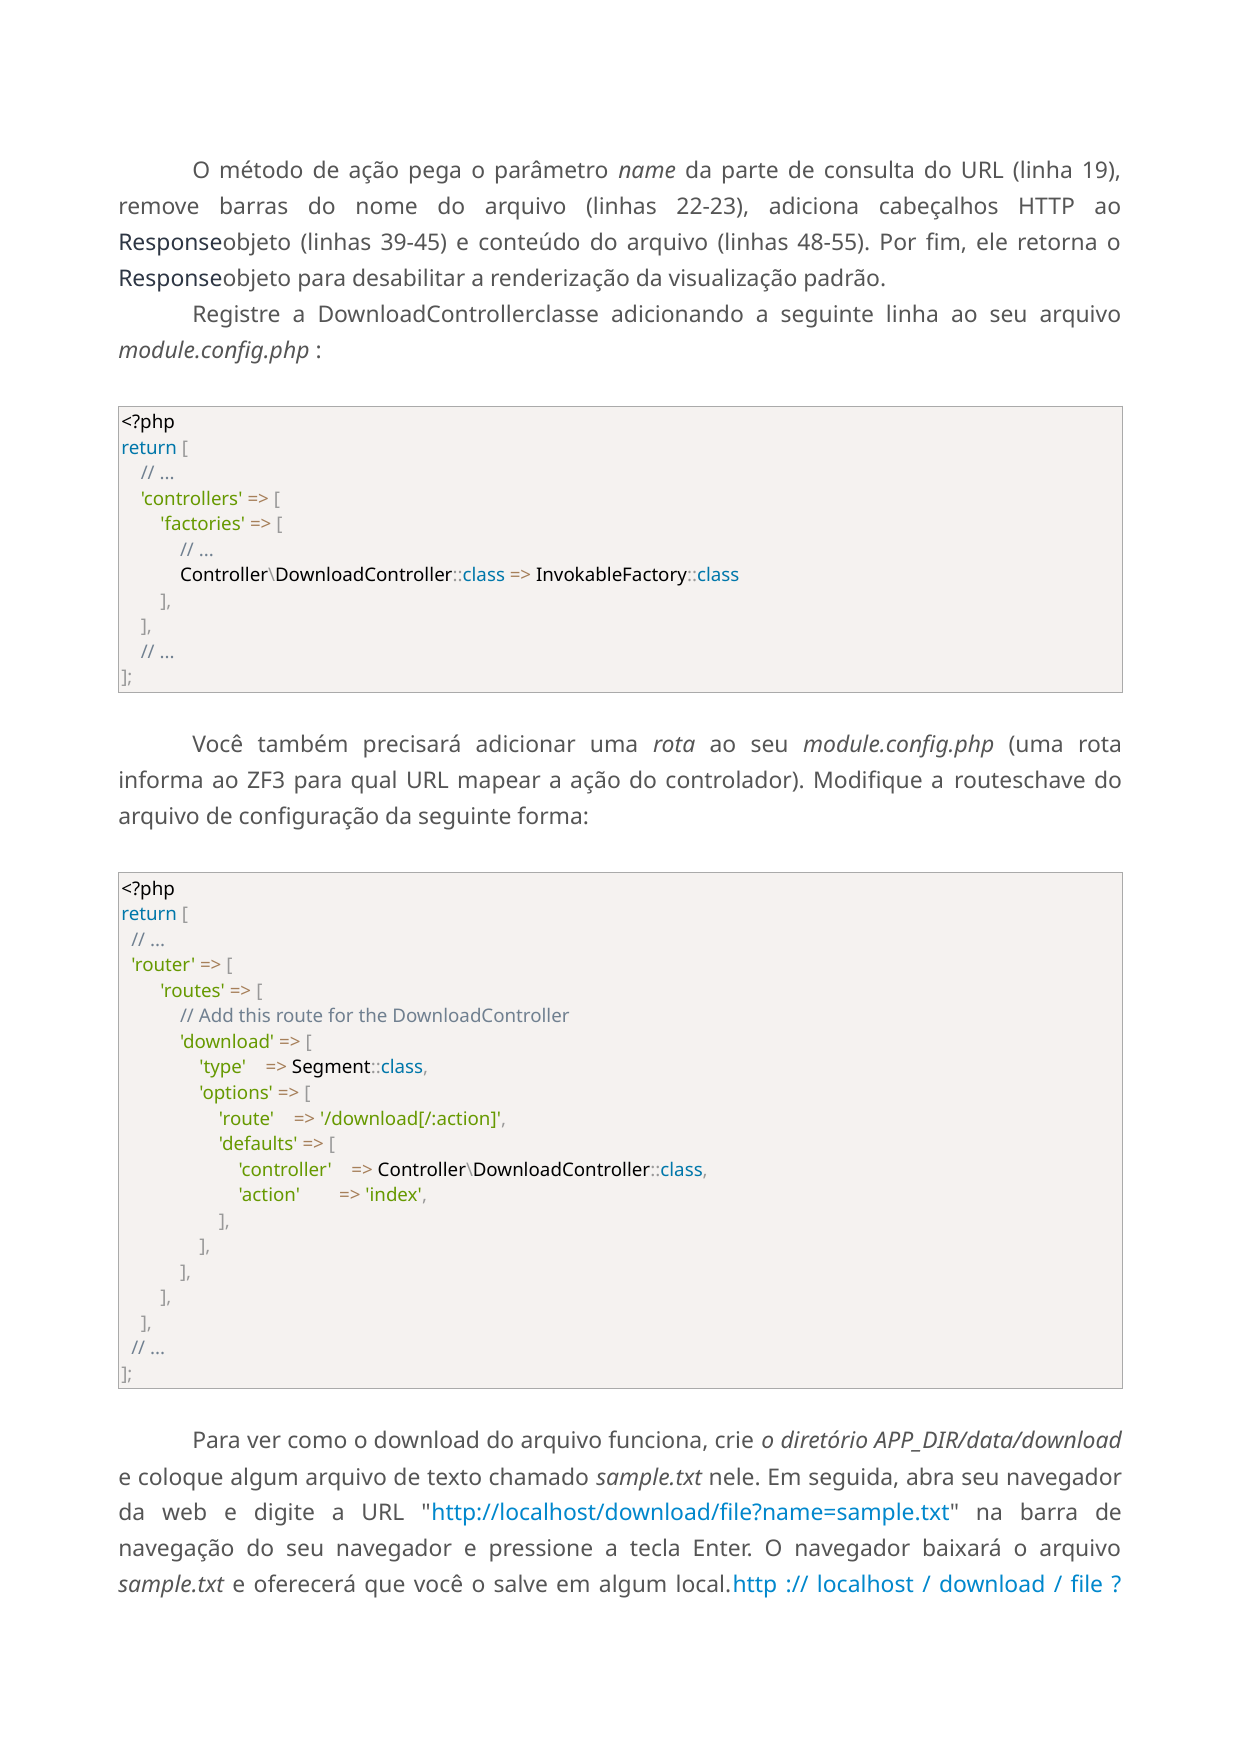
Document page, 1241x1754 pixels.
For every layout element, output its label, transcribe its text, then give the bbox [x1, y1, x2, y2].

text ], [119, 1280, 1122, 1306]
text ], [119, 1306, 1122, 1331]
text Para ver como o download do arquivo funciona, crie o diretório APP_DIR/data/download e coloque algum arquivo de texto chamado sample.txt nele. Em seguida, abra seu navegador da web e digite a URL "http://localhost/download/file?name=sample.txt" na barra de navegação do seu navegador e pressione a tecla Enter. O navegador baixará o arquivo sample.txt e oferecerá que você o salve em algum local.http :// localhost / download / file ? [118, 1424, 1122, 1599]
text Você também precisará adicionar uma rota ao seu module.config.php (uma rota informa ao ZF3 para qual URL mapear a ação do controlador). Modifique a routeschave do arquivo de configuração da seguinte forma: [118, 728, 1122, 831]
text ], [119, 1204, 1122, 1229]
text // ... [119, 533, 1122, 559]
text // Add this route for the DownloadController [119, 1000, 1122, 1025]
text 'options' => [ [119, 1076, 1122, 1102]
text 'controller' => Controller\DownloadController::class, [119, 1153, 1122, 1178]
text return [ [119, 898, 1122, 923]
text // ... [119, 923, 1122, 949]
text 'router' => [ [119, 949, 1122, 974]
text Registre a DownloadControllerclasse adicionando a seguinte linha ao seu arquivo module.config.php : [118, 298, 1122, 365]
text // ... [119, 635, 1122, 661]
text // ... [119, 1331, 1122, 1357]
text return [ [119, 431, 1122, 457]
text O método de ação pega o parâmetro name da parte de consulta do URL (linha 19), remove barras do nome do arquivo (linhas 22-23), adiciona cabeçalhos HTTP ao Responseobjeto (linhas 39-45) e conteúdo do arquivo (linhas 48-55). Por fim, ele retorna o Responseobjeto para desabilitar a renderização da visualização padrão. [118, 154, 1122, 293]
text 'routes' => [ [119, 974, 1122, 1000]
text 'route' => '/download[/:action]', [119, 1102, 1122, 1127]
text 'type' => Segment::class, [119, 1051, 1122, 1076]
text 'action' => 'index', [119, 1178, 1122, 1204]
text <?php [119, 873, 1122, 898]
text 'download' => [ [119, 1025, 1122, 1051]
text 'factories' => [ [119, 508, 1122, 533]
text 'defaults' => [ [119, 1127, 1122, 1153]
text ]; [119, 661, 1122, 692]
text ], [119, 1255, 1122, 1280]
text ]; [119, 1357, 1122, 1388]
text ], [119, 610, 1122, 635]
text 'controllers' => [ [119, 482, 1122, 508]
text Controller\DownloadController::class => InvokableFactory::class [119, 559, 1122, 584]
text <?php [119, 407, 1122, 431]
text ], [119, 1229, 1122, 1255]
text ], [119, 584, 1122, 610]
text // ... [119, 457, 1122, 482]
